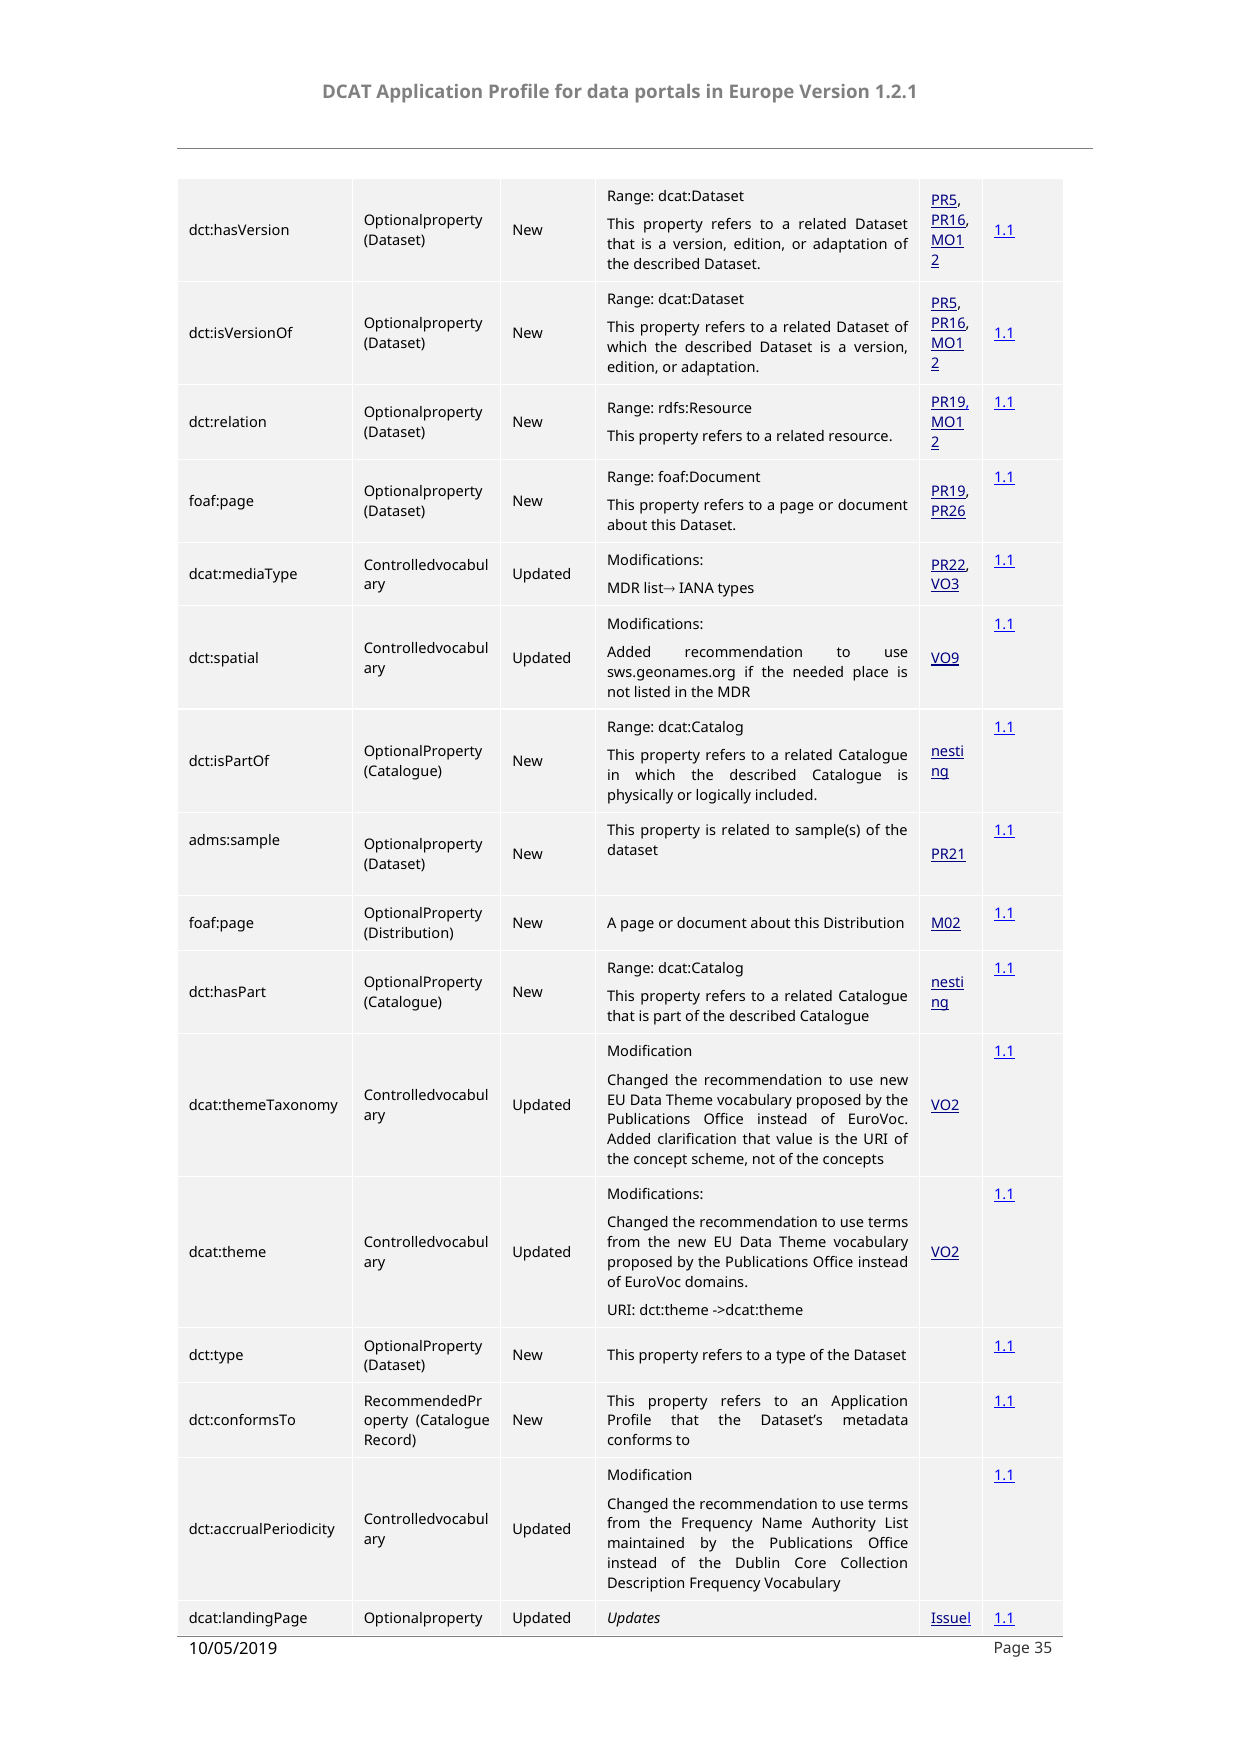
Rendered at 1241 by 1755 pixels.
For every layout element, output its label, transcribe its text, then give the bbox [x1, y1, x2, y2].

table_cell PR5, PR16, MO12 [920, 282, 982, 384]
table_cell New [501, 710, 595, 812]
table_cell Modification Changed the recommendation to use new EU Data Theme vocabulary proposed by the Publications Office instead of EuroVoc. Added clarification that value is the URI of the concept scheme, not of the concepts [596, 1034, 919, 1176]
table_cell 1.1 [983, 282, 1063, 384]
table_cell dct:relation [178, 385, 352, 459]
table_cell dcat:themeTaxonomy [178, 1034, 352, 1176]
table_cell dcat:theme [178, 1177, 352, 1327]
table_cell 1.1 [983, 385, 1063, 459]
table_cell dcat:landingPage [178, 1601, 352, 1635]
table_cell Optionalproperty (Dataset) [353, 813, 500, 895]
table_cell Optionalproperty (Dataset) [353, 282, 500, 384]
table_cell dct:isPartOf [178, 710, 352, 812]
table_cell Updated [501, 543, 595, 605]
table_cell Controlledvocabulary [353, 1458, 500, 1600]
table_cell 1.1 [983, 896, 1063, 950]
table_cell Range: dcat:Catalog This property refers to a related Catalogue in which the described Catalogue is physically or logically included. [596, 710, 919, 812]
table_cell 1.1 [983, 606, 1063, 708]
table_cell Range: rdfs:Resource This property refers to a related resource. [596, 385, 919, 459]
table_cell nesting [920, 710, 982, 812]
table_cell Updated [501, 1034, 595, 1176]
table_cell Controlledvocabulary [353, 543, 500, 605]
table_cell dcat:mediaType [178, 543, 352, 605]
table_cell Modifications: Changed the recommendation to use terms from the new EU Data Theme vocabulary proposed by the Publications Office instead of EuroVoc domains. URI: dct:theme ->dcat:theme [596, 1177, 919, 1327]
table_cell This property is related to sample(s) of the dataset [596, 813, 919, 895]
table_cell Updated [501, 1458, 595, 1600]
table_cell VO2 [920, 1177, 982, 1327]
table_cell Range: dcat:Dataset This property refers to a related Dataset of which the described Dataset is a version, edition, or adaptation. [596, 282, 919, 384]
table_cell dct:hasPart [178, 951, 352, 1033]
table_cell This property refers to a type of the Dataset [596, 1328, 919, 1382]
table_cell Optionalproperty [353, 1601, 500, 1635]
table_cell PR19, MO12 [920, 385, 982, 459]
table_cell OptionalProperty (Catalogue) [353, 710, 500, 812]
table_cell Controlledvocabulary [353, 606, 500, 708]
table_cell PR21 [920, 813, 982, 895]
table_cell [920, 1383, 982, 1457]
table_cell VO2 [920, 1034, 982, 1176]
table_cell nesting [920, 951, 982, 1033]
table_cell [920, 1458, 982, 1600]
table_cell Optionalproperty (Dataset) [353, 385, 500, 459]
table_cell Range: dcat:Catalog This property refers to a related Catalogue that is part of the described Catalogue [596, 951, 919, 1033]
table_cell dct:isVersionOf [178, 282, 352, 384]
table_cell OptionalProperty (Distribution) [353, 896, 500, 950]
table_cell New [501, 896, 595, 950]
table_cell VO9 [920, 606, 982, 708]
table_cell This property refers to an Application Profile that the Dataset’s metadata conforms to [596, 1383, 919, 1457]
table_cell 1.1 [983, 543, 1063, 605]
table_cell New [501, 951, 595, 1033]
table_cell Range: dcat:Dataset This property refers to a related Dataset that is a version, edition, or adaptation of the described Dataset. [596, 179, 919, 281]
table_cell Optionalproperty (Dataset) [353, 179, 500, 281]
table_cell RecommendedProperty (Catalogue Record) [353, 1383, 500, 1457]
table_cell A page or document about this Distribution [596, 896, 919, 950]
table_cell PR22, VO3 [920, 543, 982, 605]
table_cell 1.1 [983, 460, 1063, 542]
table_cell Range: foaf:Document This property refers to a page or document about this Dataset. [596, 460, 919, 542]
table_cell foaf:page [178, 460, 352, 542]
table_cell [920, 1328, 982, 1382]
table_cell PR19, PR26 [920, 460, 982, 542]
table_cell Updated [501, 606, 595, 708]
table_cell 1.1 [983, 1328, 1063, 1382]
table_cell 1.1 [983, 1383, 1063, 1457]
table_cell OptionalProperty (Catalogue) [353, 951, 500, 1033]
table_cell dct:type [178, 1328, 352, 1382]
table_cell OptionalProperty (Dataset) [353, 1328, 500, 1382]
table_cell New [501, 385, 595, 459]
table_cell PR5, PR16, MO12 [920, 179, 982, 281]
table_cell 1.1 [983, 1177, 1063, 1327]
table_cell 1.1 [983, 1458, 1063, 1600]
table_cell 1.1 [983, 813, 1063, 895]
table_cell Updated [501, 1177, 595, 1327]
table_cell 1.1 [983, 951, 1063, 1033]
table_cell New [501, 813, 595, 895]
table_cell foaf:page [178, 896, 352, 950]
table_cell New [501, 179, 595, 281]
table_cell M02 [920, 896, 982, 950]
table_cell Updates [596, 1601, 919, 1635]
table_cell dct:spatial [178, 606, 352, 708]
table_cell New [501, 460, 595, 542]
table_cell Modifications: Added recommendation to use sws.geonames.org if the needed place is not listed in the MDR [596, 606, 919, 708]
table_cell Updated [501, 1601, 595, 1635]
table_cell dct:hasVersion [178, 179, 352, 281]
table_cell Controlledvocabulary [353, 1034, 500, 1176]
table_cell Modification Changed the recommendation to use terms from the Frequency Name Authority List maintained by the Publications Office instead of the Dublin Core Collection Description Frequency Vocabulary [596, 1458, 919, 1600]
table_cell Modifications: MDR list IANA types [596, 543, 919, 605]
table_cell Optionalproperty (Dataset) [353, 460, 500, 542]
table_cell 1.1 [983, 179, 1063, 281]
table_cell dct:accrualPeriodicity [178, 1458, 352, 1600]
table_cell New [501, 1383, 595, 1457]
table_cell adms:sample [178, 813, 352, 895]
table_cell 1.1 [983, 1034, 1063, 1176]
table_cell New [501, 282, 595, 384]
table_cell dct:conformsTo [178, 1383, 352, 1457]
table_cell Controlledvocabulary [353, 1177, 500, 1327]
table_cell 1.1 [983, 1601, 1063, 1635]
table_cell New [501, 1328, 595, 1382]
table_cell 1.1 [983, 710, 1063, 812]
table_cell Issuel [920, 1601, 982, 1635]
